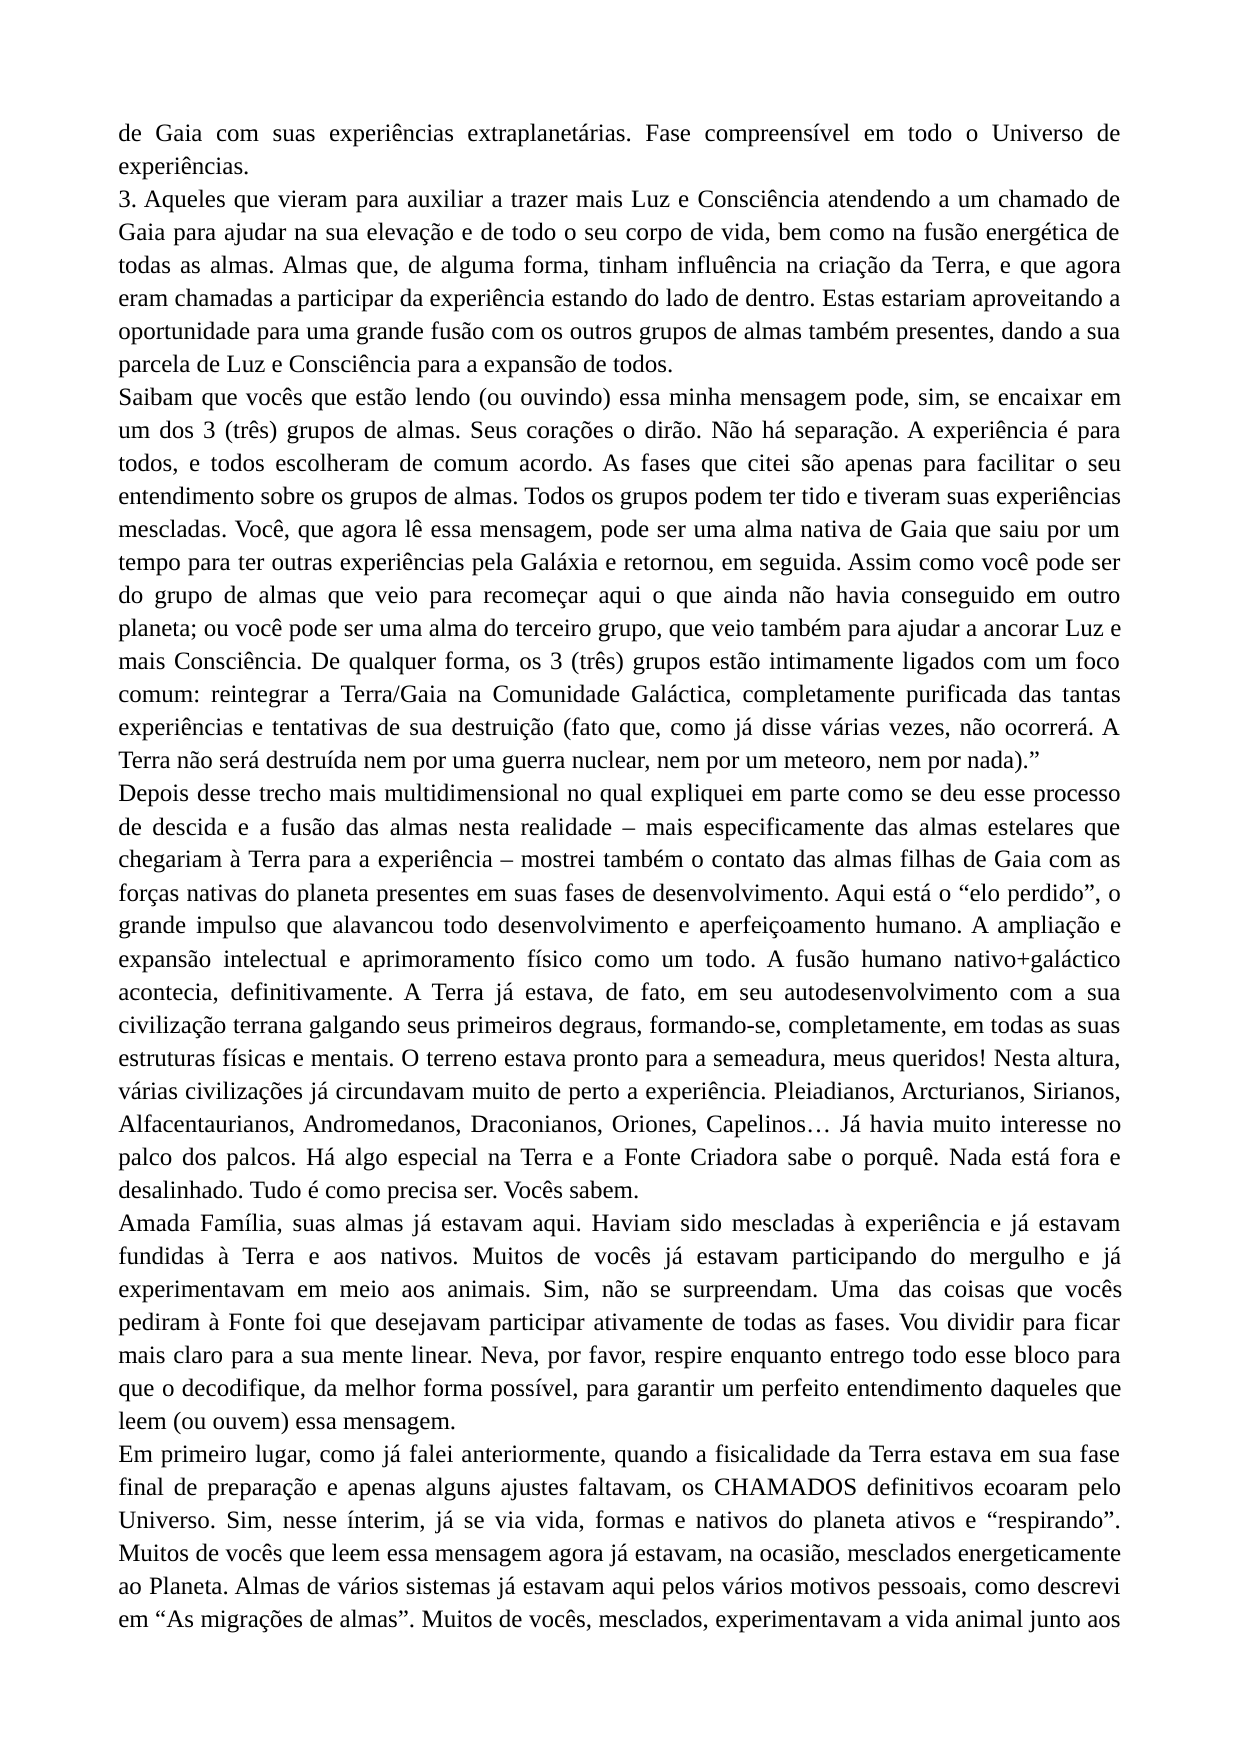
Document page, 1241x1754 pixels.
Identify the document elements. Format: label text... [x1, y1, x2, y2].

text Amada Família, suas almas já estavam aqui. Haviam sido mescladas à experiência e já estavam fundidas à Terra e aos nativos. Muitos de vocês já estavam participando do mergulho e já experimentavam em meio aos animais. Sim, não se surpreendam. Uma das coisas que vocês pediram à Fonte foi que desejavam participar ativamente de todas as fases. Vou dividir para ficar mais claro para a sua mente linear. Neva, por favor, respire enquanto entrego todo esse bloco para que o decodifique, da melhor forma possível, para garantir um perfeito entendimento daqueles que leem (ou ouvem) essa mensagem. [118, 1208, 1122, 1435]
text 3. Aqueles que vieram para auxiliar a trazer mais Luz e Consciência atendendo a um chamado de Gaia para ajudar na sua elevação e de todo o seu corpo de vida, bem como na fusão energética de todas as almas. Almas que, de alguma forma, tinham influência na criação da Terra, e que agora eram chamadas a participar da experiência estando do lado de dentro. Estas estariam aproveitando a oportunidade para uma grande fusão com os outros grupos de almas também presentes, dando a sua parcela de Luz e Consciência para a expansão de todos. [118, 184, 1122, 378]
text Depois desse trecho mais multidimensional no qual expliquei em parte como se deu esse processo de descida e a fusão das almas nesta realidade – mais especificamente das almas estelares que chegariam à Terra para a experiência – mostrei também o contato das almas filhas de Gaia com as forças nativas do planeta presentes em suas fases de desenvolvimento. Aqui está o “elo perdido”, o grande impulso que alavancou todo desenvolvimento e aperfeiçoamento humano. A ampliação e expansão intelectual e aprimoramento físico como um todo. A fusão humano nativo+galáctico acontecia, definitivamente. A Terra já estava, de fato, em seu autodesenvolvimento com a sua civilização terrana galgando seus primeiros degraus, formando-se, completamente, em todas as suas estruturas físicas e mentais. O terreno estava pronto para a semeadura, meus queridos! Nesta altura, várias civilizações já circundavam muito de perto a experiência. Pleiadianos, Arcturianos, Sirianos, Alfacentaurianos, Andromedanos, Draconianos, Oriones, Capelinos… Já havia muito interesse no palco dos palcos. Há algo especial na Terra e a Fonte Criadora sabe o porquê. Nada está fora e desalinhado. Tudo é como precisa ser. Vocês sabem. [118, 778, 1122, 1203]
text de Gaia com suas experiências extraplanetárias. Fase compreensível em todo o Universo de experiências. [118, 118, 1122, 180]
text Saibam que vocês que estão lendo (ou ouvindo) essa minha mensagem pode, sim, se encaixar em um dos 3 (três) grupos de almas. Seus corações o dirão. Não há separação. A experiência é para todos, e todos escolheram de comum acordo. As fases que citei são apenas para facilitar o seu entendimento sobre os grupos de almas. Todos os grupos podem ter tido e tiveram suas experiências mescladas. Você, que agora lê essa mensagem, pode ser uma alma nativa de Gaia que saiu por um tempo para ter outras experiências pela Galáxia e retornou, em seguida. Assim como você pode ser do grupo de almas que veio para recomeçar aqui o que ainda não havia conseguido em outro planeta; ou você pode ser uma alma do terceiro grupo, que veio também para ajudar a ancorar Luz e mais Consciência. De qualquer forma, os 3 (três) grupos estão intimamente ligados com um foco comum: reintegrar a Terra/Gaia na Comunidade Galáctica, completamente purificada das tantas experiências e tentativas de sua destruição (fato que, como já disse várias vezes, não ocorrerá. A Terra não será destruída nem por uma guerra nuclear, nem por um meteoro, nem por nada).” [118, 382, 1122, 774]
text Em primeiro lugar, como já falei anteriormente, quando a fisicalidade da Terra estava em sua fase final de preparação e apenas alguns ajustes faltavam, os CHAMADOS definitivos ecoaram pelo Universo. Sim, nesse ínterim, já se via vida, formas e nativos do planeta ativos e “respirando”. Muitos de vocês que leem essa mensagem agora já estavam, na ocasião, mesclados energeticamente ao Planeta. Almas de vários sistemas já estavam aqui pelos vários motivos pessoais, como descrevi em “As migrações de almas”. Muitos de vocês, mesclados, experimentavam a vida animal junto aos [118, 1439, 1122, 1633]
